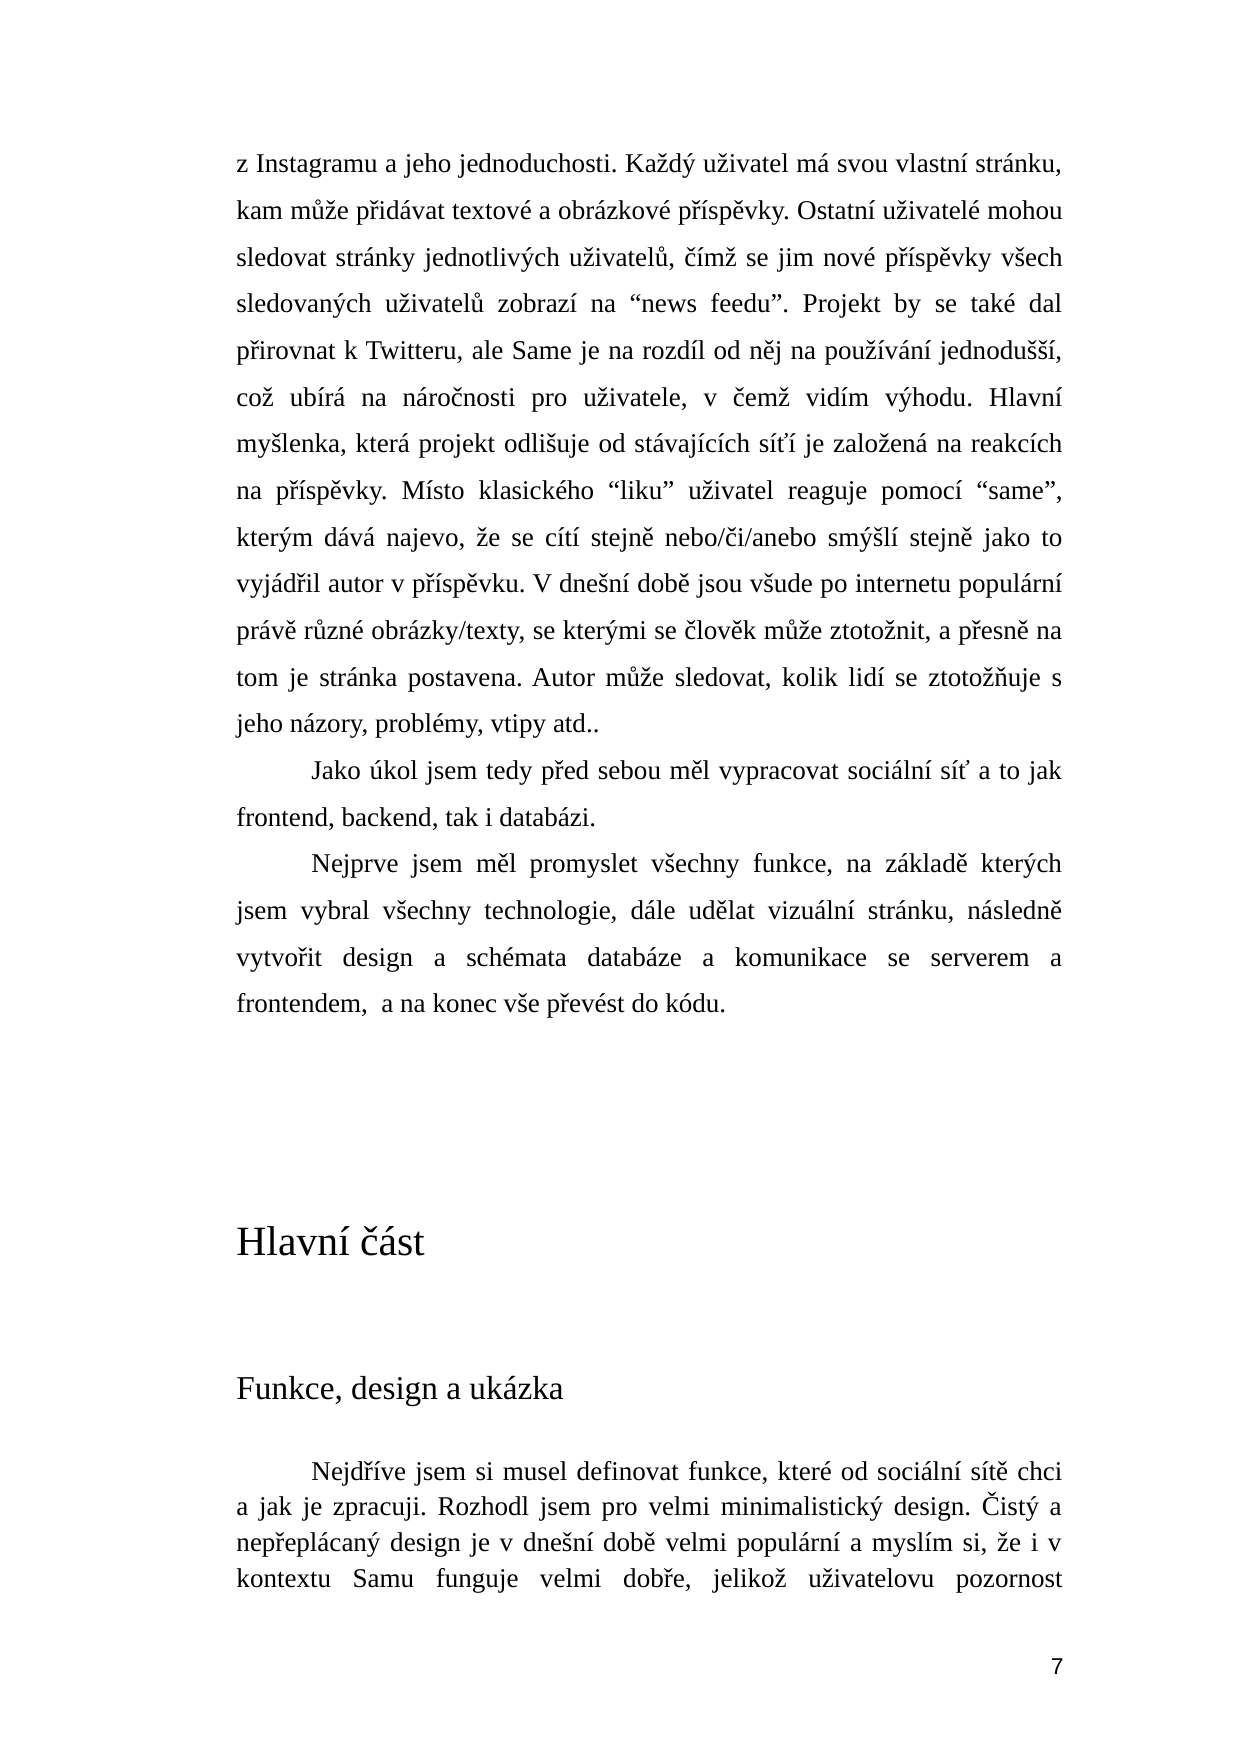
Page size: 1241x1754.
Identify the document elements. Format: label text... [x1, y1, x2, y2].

text Jako úkol jsem tedy před sebou měl vypracovat sociální síť a to jak frontend, backend, tak i databázi. [236, 754, 1063, 832]
subtitle Hlavní část [236, 1216, 1063, 1264]
text z Instagramu a jeho jednoduchosti. Každý uživatel má svou vlastní stránku, kam může přidávat textové a obrázkové příspěvky. Ostatní uživatelé mohou sledovat stránky jednotlivých uživatelů, čímž se jim nové příspěvky všech sledovaných uživatelů zobrazí na “news feedu”. Projekt by se také dal přirovnat k Twitteru, ale Same je na rozdíl od něj na používání jednodušší, což ubírá na náročnosti pro uživatele, v čemž vidím výhodu. Hlavní myšlenka, která projekt odlišuje od stávajících síťí je založená na reakcích na příspěvky. Místo klasického “liku” uživatel reaguje pomocí “same”, kterým dává najevo, že se cítí stejně nebo/či/anebo smýšlí stejně jako to vyjádřil autor v příspěvku. V dnešní době jsou všude po internetu populární právě různé obrázky/texty, se kterými se člověk může ztotožnit, a přesně na tom je stránka postavena. Autor může sledovat, kolik lidí se ztotožňuje s jeho názory, problémy, vtipy atd.. [236, 148, 1063, 739]
text Nejdříve jsem si musel definovat funkce, které od sociální sítě chci a jak je zpracuji. Rozhodl jsem pro velmi minimalistický design. Čistý a nepřeplácaný design je v dnešní době velmi populární a myslím si, že i v kontextu Samu funguje velmi dobře, jelikož uživatelovu pozornost [236, 1454, 1063, 1593]
subtitle Funkce, design a ukázka [236, 1368, 1063, 1406]
text Nejprve jsem měl promyslet všechny funkce, na základě kterých jsem vybral všechny technologie, dále udělat vizuální stránku, následně vytvořit design a schémata databáze a komunikace se serverem a frontendem, a na konec vše převést do kódu. [236, 848, 1063, 1019]
